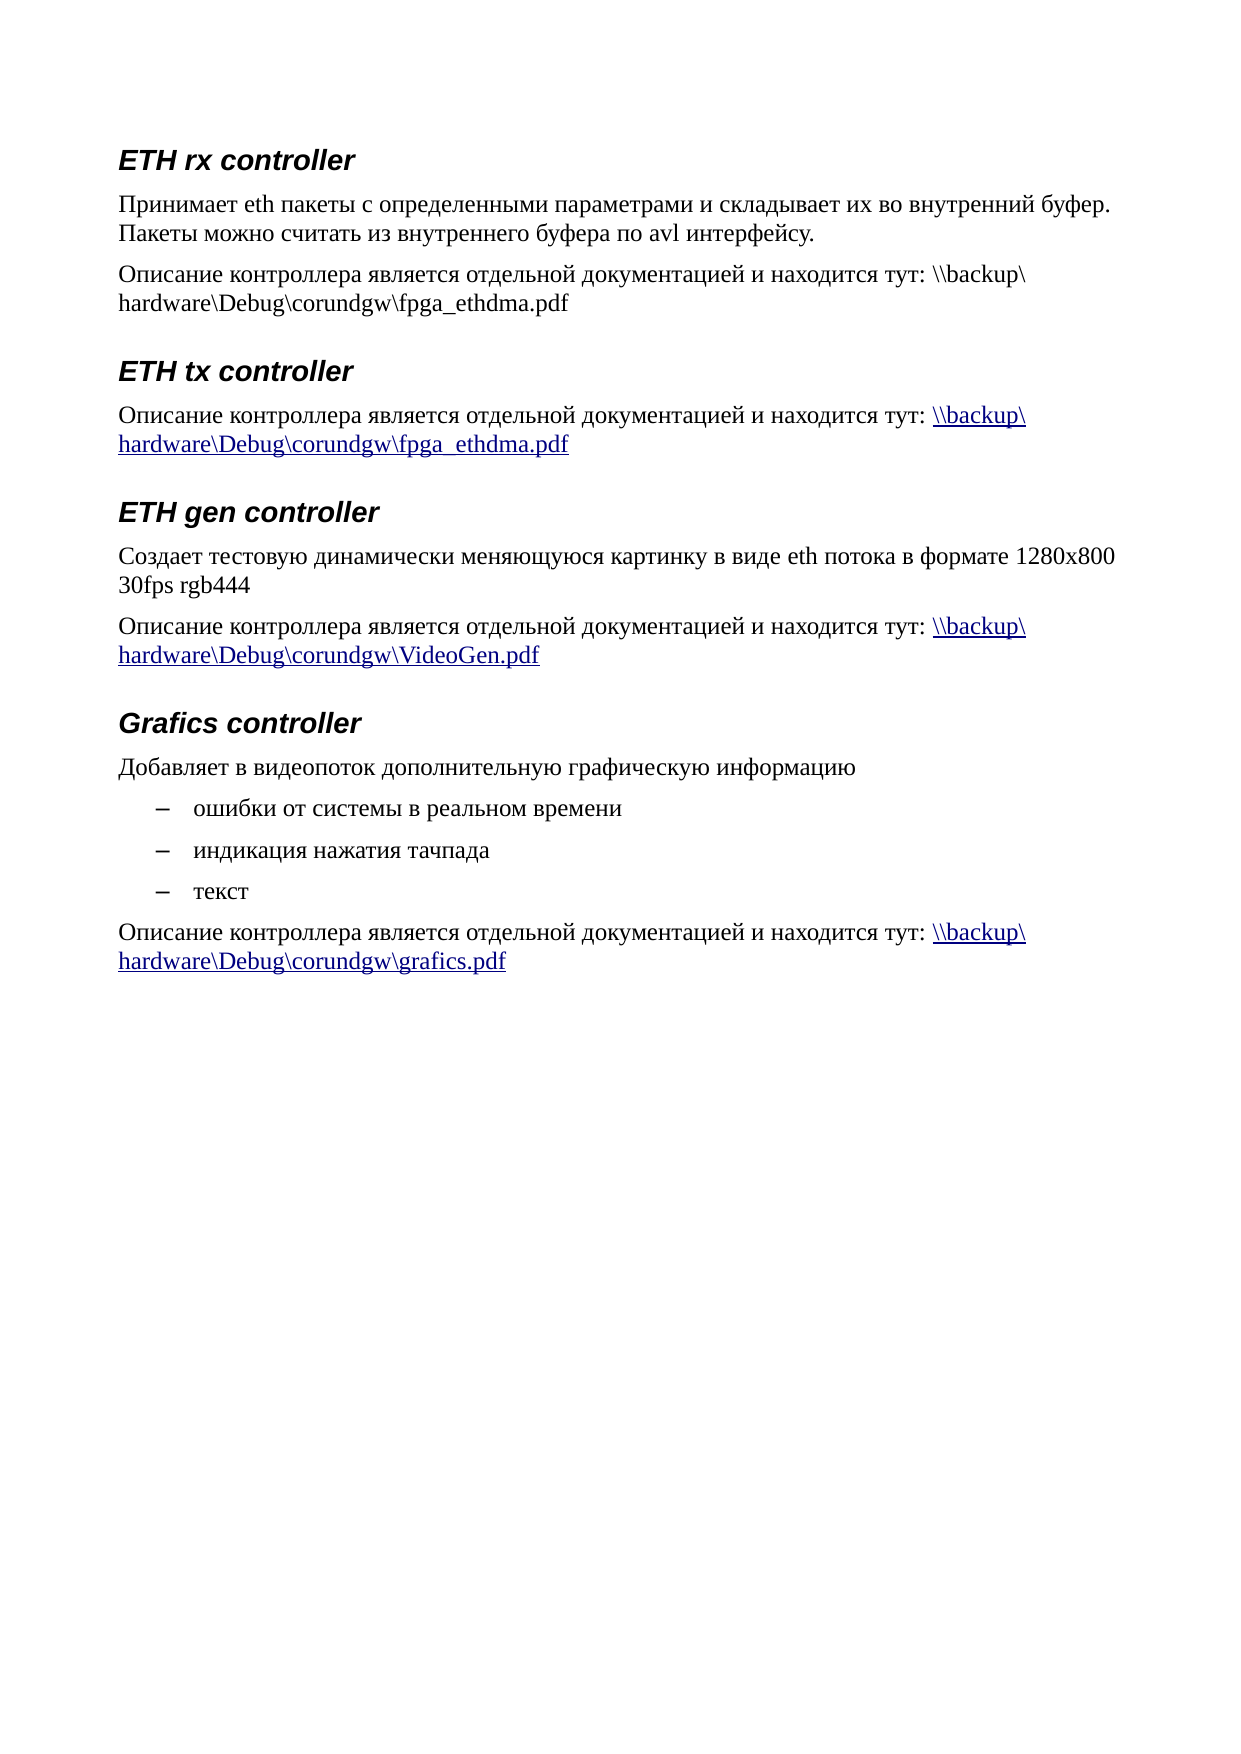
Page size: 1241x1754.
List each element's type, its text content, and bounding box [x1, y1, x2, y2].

text Описание контроллера является отдельной документацией и находится тут: \\backup\hardware\Debug\corundgw\VideoGen.pdf [118, 611, 1122, 669]
list текст [156, 876, 1122, 905]
list индикация нажатия тачпада [156, 835, 1122, 863]
text Описание контроллера является отдельной документацией и находится тут: \\backup\hardware\Debug\corundgw\grafics.pdf [118, 917, 1122, 975]
subtitle Grafics controller [118, 706, 1122, 740]
text Описание контроллера является отдельной документацией и находится тут: \\backup\hardware\Debug\corundgw\fpga_ethdma.pdf [118, 400, 1122, 458]
subtitle ETH rx controller [118, 143, 1122, 177]
text Описание контроллера является отдельной документацией и находится тут: \\backup\hardware\Debug\corundgw\fpga_ethdma.pdf [118, 259, 1122, 317]
subtitle ETH tx controller [118, 354, 1122, 388]
text Принимает eth пакеты с определенными параметрами и складывает их во внутренний буфер. Пакеты можно считать из внутреннего буфера по avl интерфейсу. [118, 189, 1122, 247]
list ошибки от системы в реальном времени [156, 793, 1122, 822]
text Добавляет в видеопоток дополнительную графическую информацию [118, 752, 1122, 781]
text Создает тестовую динамически меняющуюся картинку в виде eth потока в формате 1280x800 30fps rgb444 [118, 541, 1122, 599]
subtitle ETH gen controller [118, 495, 1122, 529]
